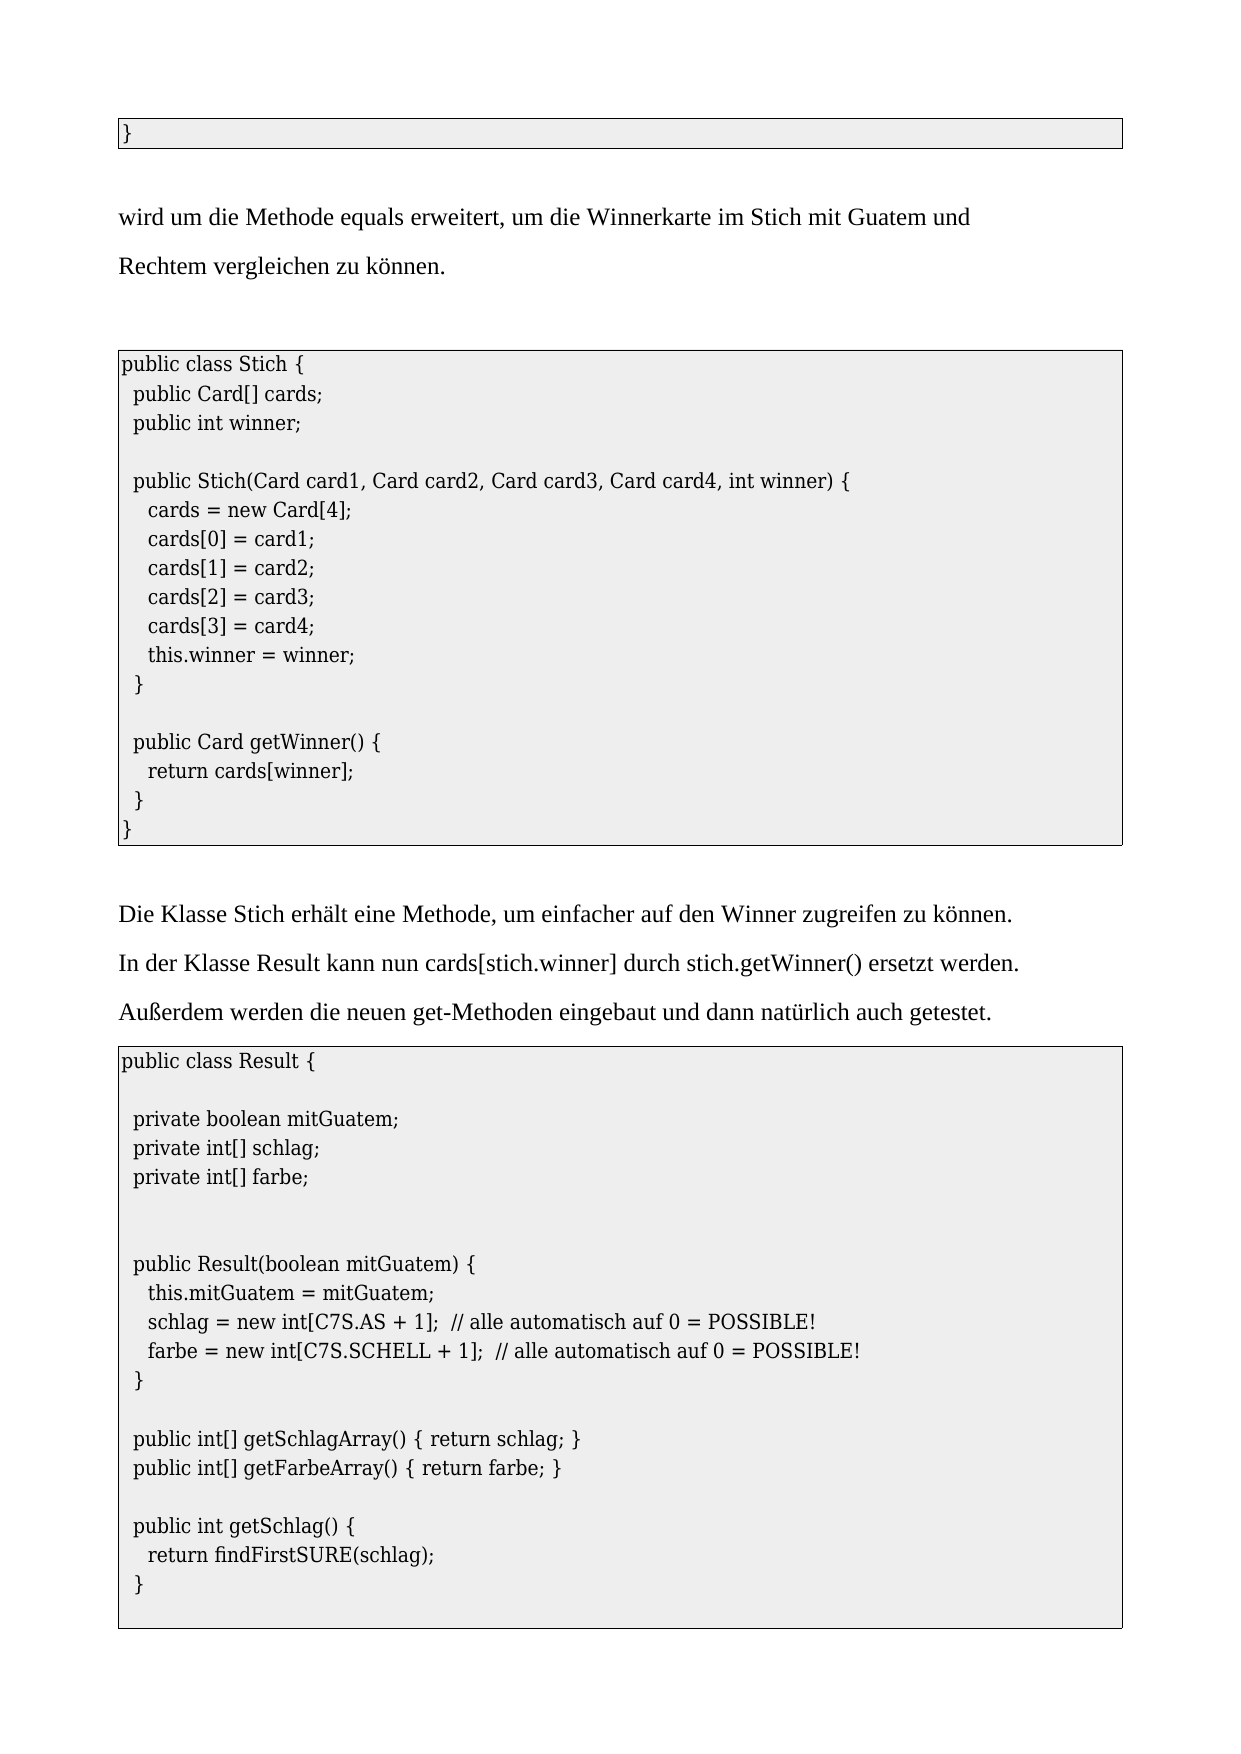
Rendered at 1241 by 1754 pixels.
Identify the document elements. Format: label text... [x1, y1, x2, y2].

text this.winner = winner; [119, 640, 1122, 667]
text private int[] schlag; [119, 1133, 1122, 1160]
text } [119, 119, 1122, 148]
text schlag = new int[C7S.AS + 1]; // alle automatisch auf 0 = POSSIBLE! [119, 1307, 1122, 1335]
text cards[3] = card4; [119, 611, 1122, 638]
text In der Klasse Result kann nun cards[stich.winner] durch stich.getWinner() ersetzt werden. [118, 948, 1122, 976]
text farbe = new int[C7S.SCHELL + 1]; // alle automatisch auf 0 = POSSIBLE! [119, 1336, 1122, 1364]
text public int[] getSchlagArray() { return schlag; } [119, 1424, 1122, 1451]
text public int winner; [119, 408, 1122, 435]
text return cards[winner]; [119, 756, 1122, 784]
text public Card getWinner() { [119, 727, 1122, 754]
text } [119, 814, 1122, 845]
text cards[2] = card3; [119, 582, 1122, 609]
text } [119, 1366, 1122, 1393]
text this.mitGuatem = mitGuatem; [119, 1278, 1122, 1306]
text public Card[] cards; [119, 378, 1122, 406]
text private boolean mitGuatem; [119, 1104, 1122, 1131]
text public Result(boolean mitGuatem) { [119, 1249, 1122, 1277]
text Die Klasse Stich erhält eine Methode, um einfacher auf den Winner zugreifen zu können. [118, 899, 1122, 927]
text Rechtem vergleichen zu können. [118, 251, 1122, 280]
text public class Result { [119, 1047, 1122, 1073]
text cards[0] = card1; [119, 524, 1122, 551]
text } [119, 1569, 1122, 1596]
text public Stich(Card card1, Card card2, Card card3, Card card4, int winner) { [119, 466, 1122, 493]
text private int[] farbe; [119, 1162, 1122, 1189]
text } [119, 785, 1122, 813]
text return findFirstSURE(schlag); [119, 1540, 1122, 1567]
text cards[1] = card2; [119, 553, 1122, 580]
text public class Stich { [119, 351, 1122, 377]
text wird um die Methode equals erweitert, um die Winnerkarte im Stich mit Guatem und [118, 202, 1122, 231]
text } [119, 669, 1122, 696]
text public int[] getFarbeArray() { return farbe; } [119, 1453, 1122, 1480]
text cards = new Card[4]; [119, 495, 1122, 522]
text public int getSchlag() { [119, 1511, 1122, 1538]
text Außerdem werden die neuen get-Methoden eingebaut und dann natürlich auch getestet. [118, 997, 1122, 1026]
